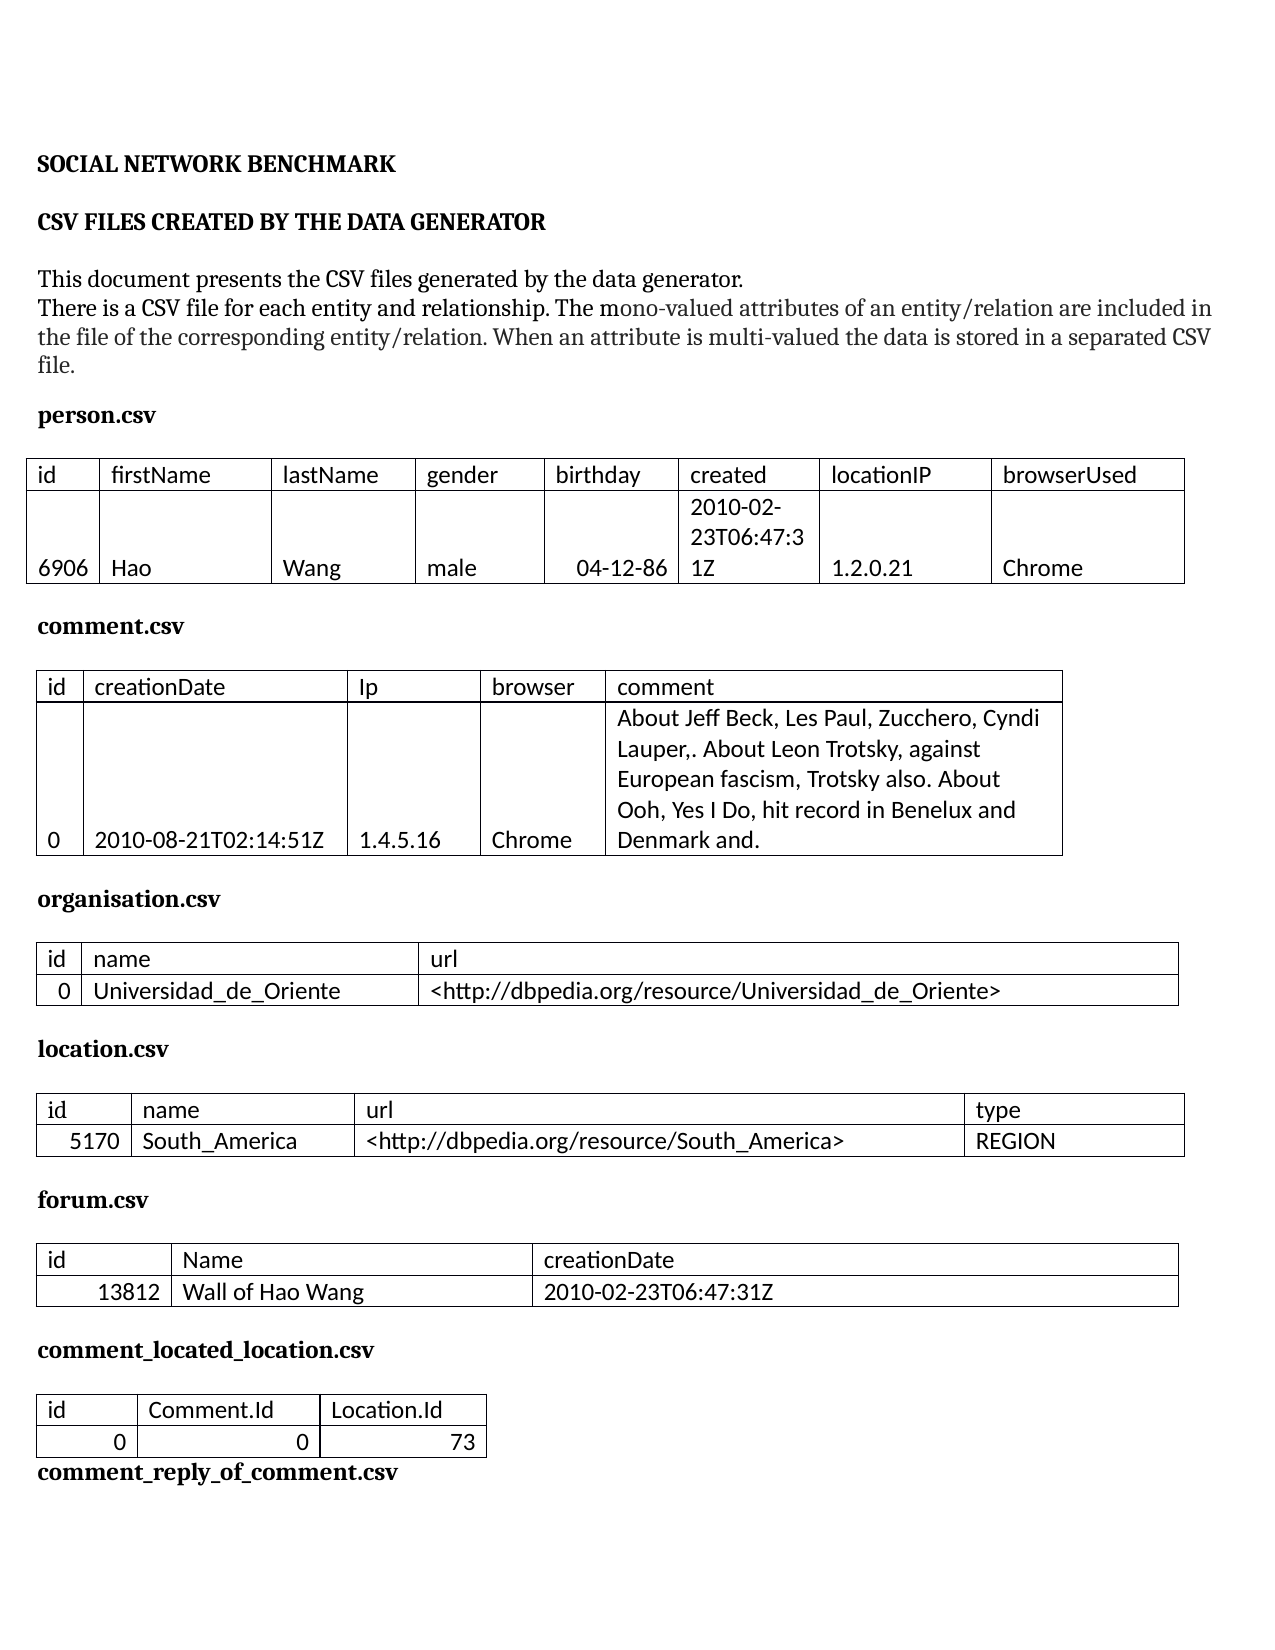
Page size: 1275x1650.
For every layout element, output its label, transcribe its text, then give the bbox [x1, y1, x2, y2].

text person.csv [37, 401, 1237, 429]
table_header id [37, 671, 83, 701]
table_header name [82, 943, 418, 974]
table_header name [132, 1094, 354, 1124]
table_cell 0 [37, 703, 83, 855]
table_header locationIP [820, 459, 991, 490]
table_header lastName [272, 459, 415, 490]
table_header url [419, 943, 1178, 974]
table_header created [679, 459, 819, 490]
text This document presents the CSV files generated by the data generator. [37, 265, 1237, 294]
table_cell <http://dbpedia.org/resource/Universidad_de_Oriente> [419, 975, 1178, 1005]
table_cell Universidad_de_Oriente [82, 975, 418, 1005]
table_cell 0 [37, 975, 81, 1005]
text comment_reply_of_comment.csv [37, 1458, 1237, 1486]
table_cell Chrome [992, 491, 1184, 582]
table_header id [37, 1244, 171, 1275]
text There is a CSV file for each entity and relationship. The mono-valued attributes of an entity/relation are included in the file of the corresponding entity/relation. When an attribute is multi-valued the data is stored in a separated CSV file. [37, 294, 1237, 380]
table_cell 1.2.0.21 [820, 491, 991, 582]
table_cell 04-12-86 [545, 491, 678, 582]
table_cell Chrome [481, 703, 605, 855]
table_cell 13812 [37, 1276, 171, 1306]
text location.csv [37, 1035, 1237, 1064]
table_header birthday [545, 459, 678, 490]
table_header firstName [100, 459, 271, 490]
table_cell male [416, 491, 544, 582]
table_header creationDate [533, 1244, 1178, 1275]
table_header Location.Id [321, 1395, 486, 1425]
table_header type [965, 1094, 1184, 1124]
table_header Name [172, 1244, 532, 1275]
table_header browser [481, 671, 605, 701]
table_cell Wall of Hao Wang [172, 1276, 532, 1306]
table_cell Hao [100, 491, 271, 582]
text comment.csv [37, 612, 1237, 641]
table_cell About Jeff Beck, Les Paul, Zucchero, Cyndi Lauper,. About Leon Trotsky, against European fascism, Trotsky also. About Ooh, Yes I Do, hit record in Benelux and Denmark and. [606, 703, 1062, 855]
table_header Comment.Id [138, 1395, 319, 1425]
table_header id [27, 459, 99, 490]
table_cell 2010-08-21T02:14:51Z [84, 703, 347, 855]
table_cell 5170 [37, 1125, 131, 1156]
table_header creationDate [84, 671, 347, 701]
text forum.csv [37, 1186, 1237, 1214]
text SOCIAL NETWORK BENCHMARK [37, 150, 1237, 179]
table_header id [37, 943, 81, 974]
table_cell 6906 [27, 491, 99, 582]
table_header url [355, 1094, 964, 1124]
table_header gender [416, 459, 544, 490]
table_cell Wang [272, 491, 415, 582]
table_cell 2010-02-23T06:47:31Z [679, 491, 819, 582]
table_cell 0 [37, 1426, 137, 1457]
table_header id [37, 1395, 137, 1425]
text organisation.csv [37, 885, 1237, 913]
text comment_located_location.csv [37, 1336, 1237, 1365]
table_header comment [606, 671, 1062, 701]
table_cell 1.4.5.16 [348, 703, 480, 855]
table_cell 0 [138, 1426, 319, 1457]
table_header id [37, 1094, 131, 1124]
table_header Ip [348, 671, 480, 701]
table_header browserUsed [992, 459, 1184, 490]
table_cell <http://dbpedia.org/resource/South_America> [355, 1125, 964, 1156]
table_cell REGION [965, 1125, 1184, 1156]
text CSV FILES CREATED BY THE DATA GENERATOR [37, 207, 1237, 236]
table_cell 2010-02-23T06:47:31Z [533, 1276, 1178, 1306]
table_cell 73 [321, 1426, 486, 1457]
table_cell South_America [132, 1125, 354, 1156]
